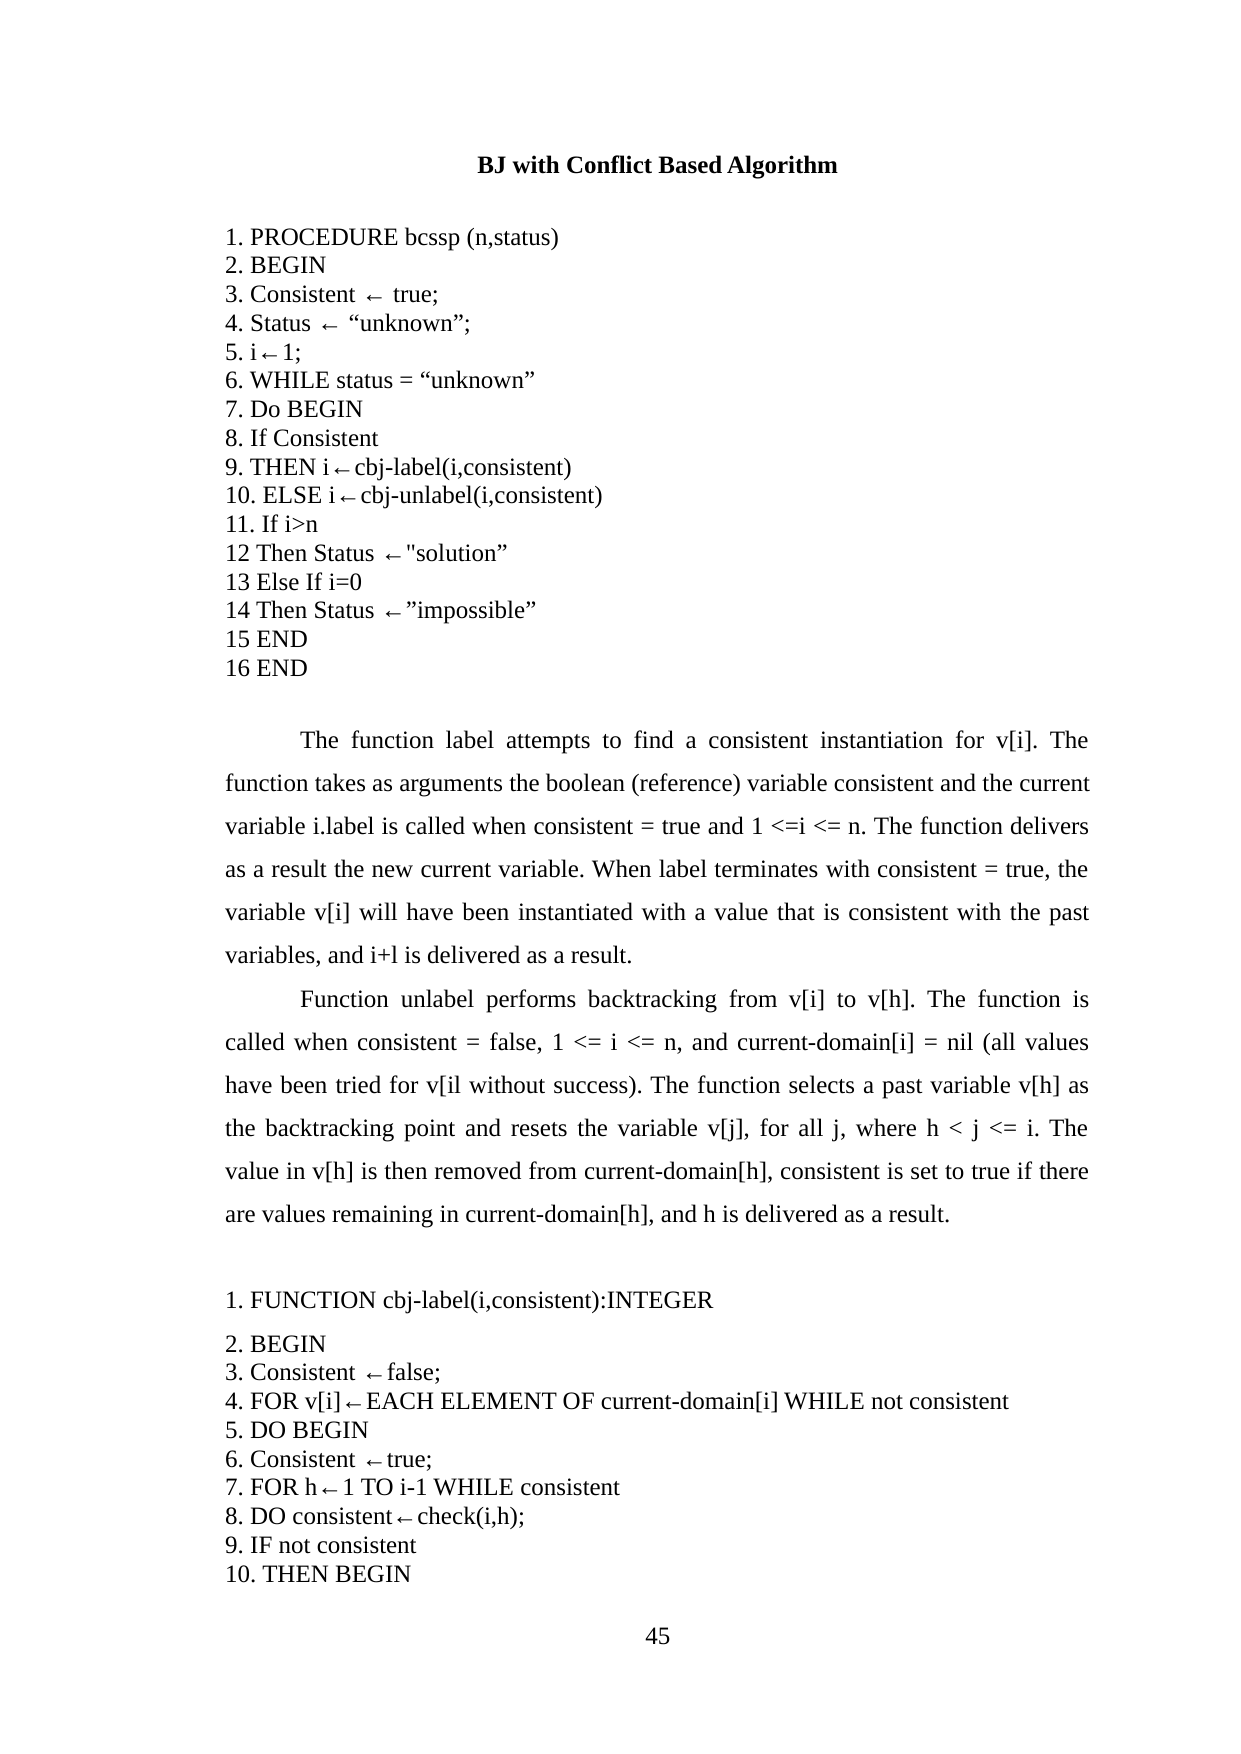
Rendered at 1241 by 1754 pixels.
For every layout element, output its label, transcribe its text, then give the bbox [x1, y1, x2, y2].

title 3. Consistent ←false; [225, 1357, 1090, 1386]
title 5. i←1; [225, 337, 1090, 366]
title 4. Status ← “unknown”; [225, 308, 1090, 337]
title 7. Do BEGIN [225, 394, 1090, 423]
title The function label attempts to find a consistent instantiation for v[i]. The function takes as arguments the boolean (reference) variable consistent and the current variable i.label is called when consistent = true and 1 <=i <= n. The function delivers as a result the new current variable. When label terminates with consistent = true, the variable v[i] will have been instantiated with a value that is consistent with the past variables, and i+l is delivered as a result. [225, 725, 1090, 969]
title 14 Then Status ←”impossible” [225, 596, 1090, 624]
title 10. THEN BEGIN [225, 1559, 1090, 1587]
title 6. WHILE status = “unknown” [225, 366, 1090, 394]
title 9. IF not consistent [225, 1530, 1090, 1559]
title 9. THEN i←cbj-label(i,consistent) [225, 452, 1090, 481]
title 5. DO BEGIN [225, 1415, 1090, 1444]
title 7. FOR h←1 TO i-1 WHILE consistent [225, 1472, 1090, 1501]
title BJ with Conflict Based Algorithm [225, 150, 1090, 179]
title 2. BEGIN [225, 251, 1090, 279]
title Function unlabel performs backtracking from v[i] to v[h]. The function is called when consistent = false, 1 <= i <= n, and current-domain[i] = nil (all values have been tried for v[il without success). The function selects a past variable v[h] as the backtracking point and resets the variable v[j], for all j, where h < j <= i. The value in v[h] is then removed from current-domain[h], consistent is set to true if there are values remaining in current-domain[h], and h is delivered as a result. [225, 984, 1090, 1228]
title 1. FUNCTION cbj-label(i,consistent):INTEGER [225, 1286, 1090, 1314]
title 8. If Consistent [225, 423, 1090, 452]
title 6. Consistent ←true; [225, 1444, 1090, 1472]
title 16 END [225, 653, 1090, 682]
title 1. PROCEDURE bcssp (n,status) [225, 222, 1090, 251]
title 15 END [225, 624, 1090, 653]
title 8. DO consistent←check(i,h); [225, 1501, 1090, 1530]
title 10. ELSE i←cbj-unlabel(i,consistent) [225, 481, 1090, 509]
title 4. FOR v[i]←EACH ELEMENT OF current-domain[i] WHILE not consistent [225, 1386, 1090, 1415]
title 12 Then Status ←"solution” [225, 538, 1090, 567]
title 13 Else If i=0 [225, 567, 1090, 596]
title 3. Consistent ← true; [225, 279, 1090, 308]
title 11. If i>n [225, 509, 1090, 538]
title 2. BEGIN [225, 1329, 1090, 1357]
